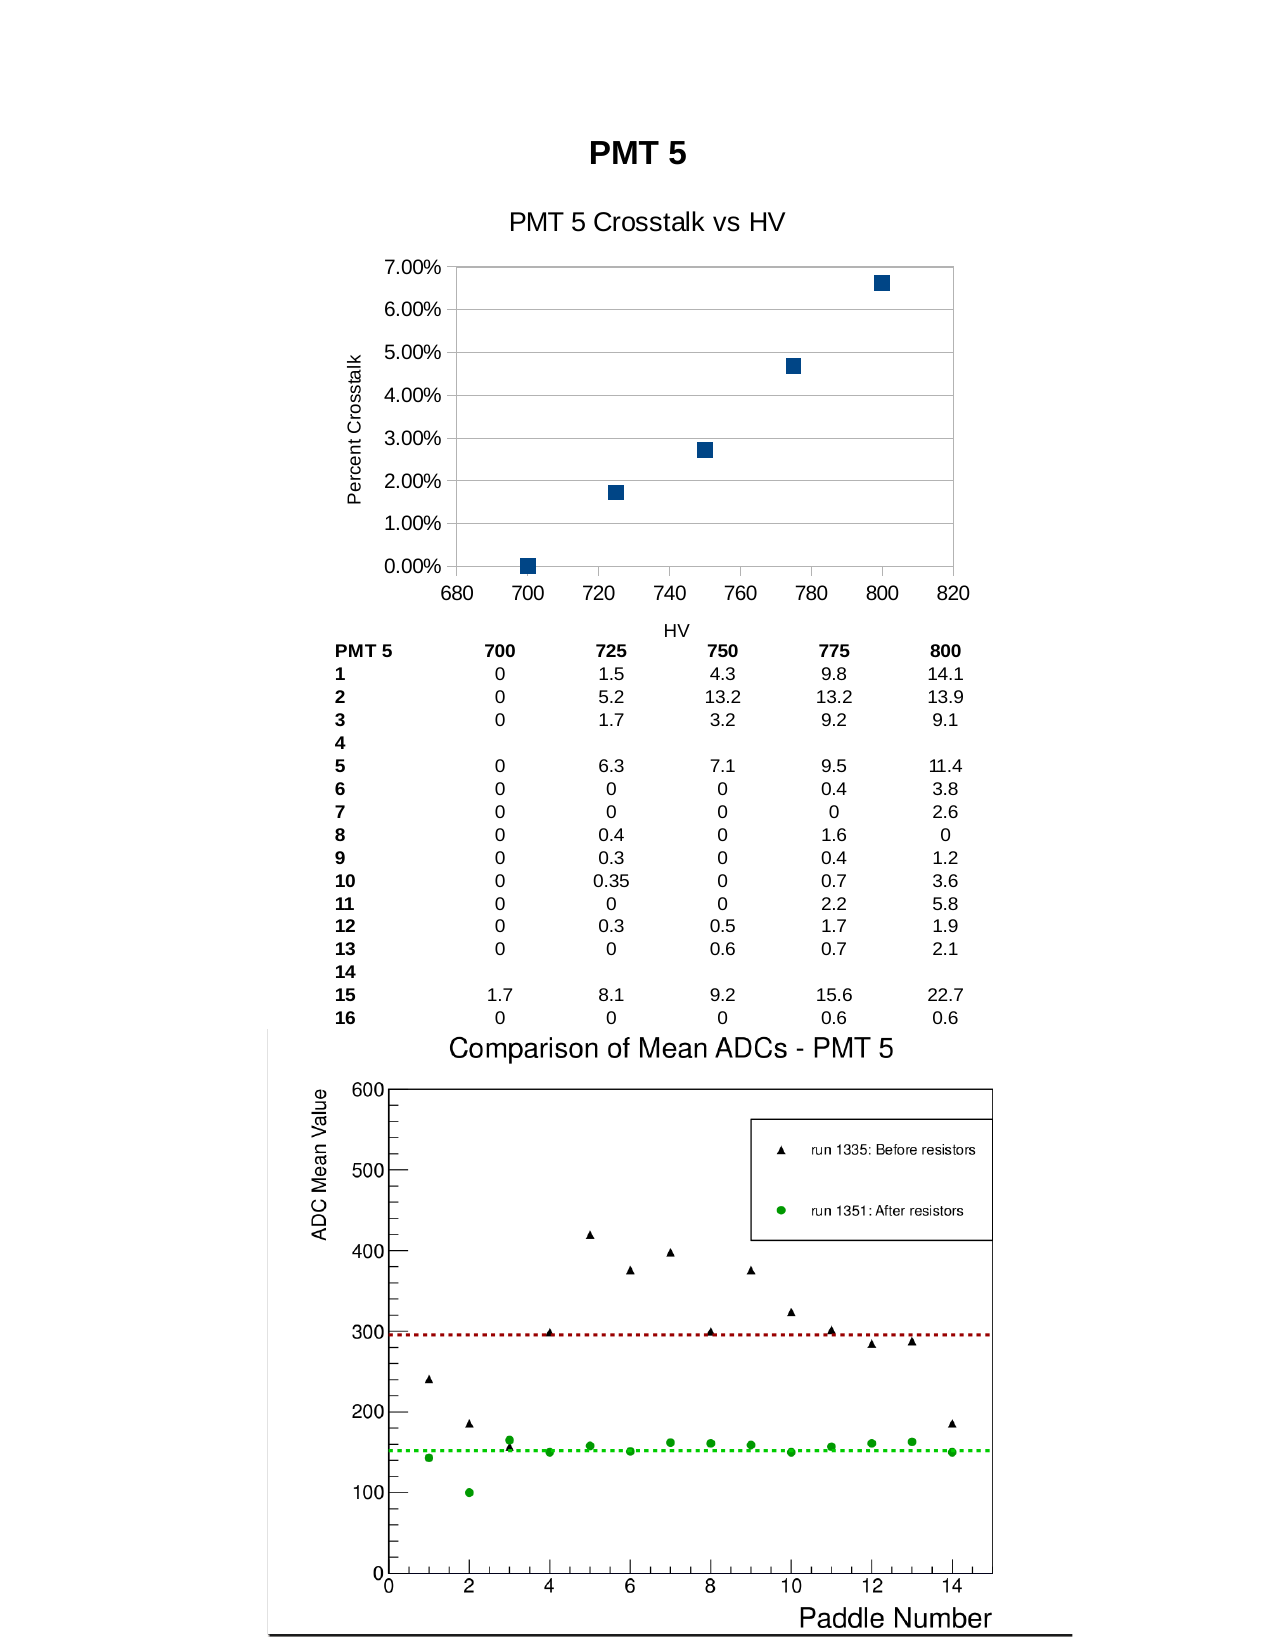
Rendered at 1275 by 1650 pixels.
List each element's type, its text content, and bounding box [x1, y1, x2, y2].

text PMT 5 [75, 133, 1200, 172]
picture [267, 1029, 1073, 1637]
